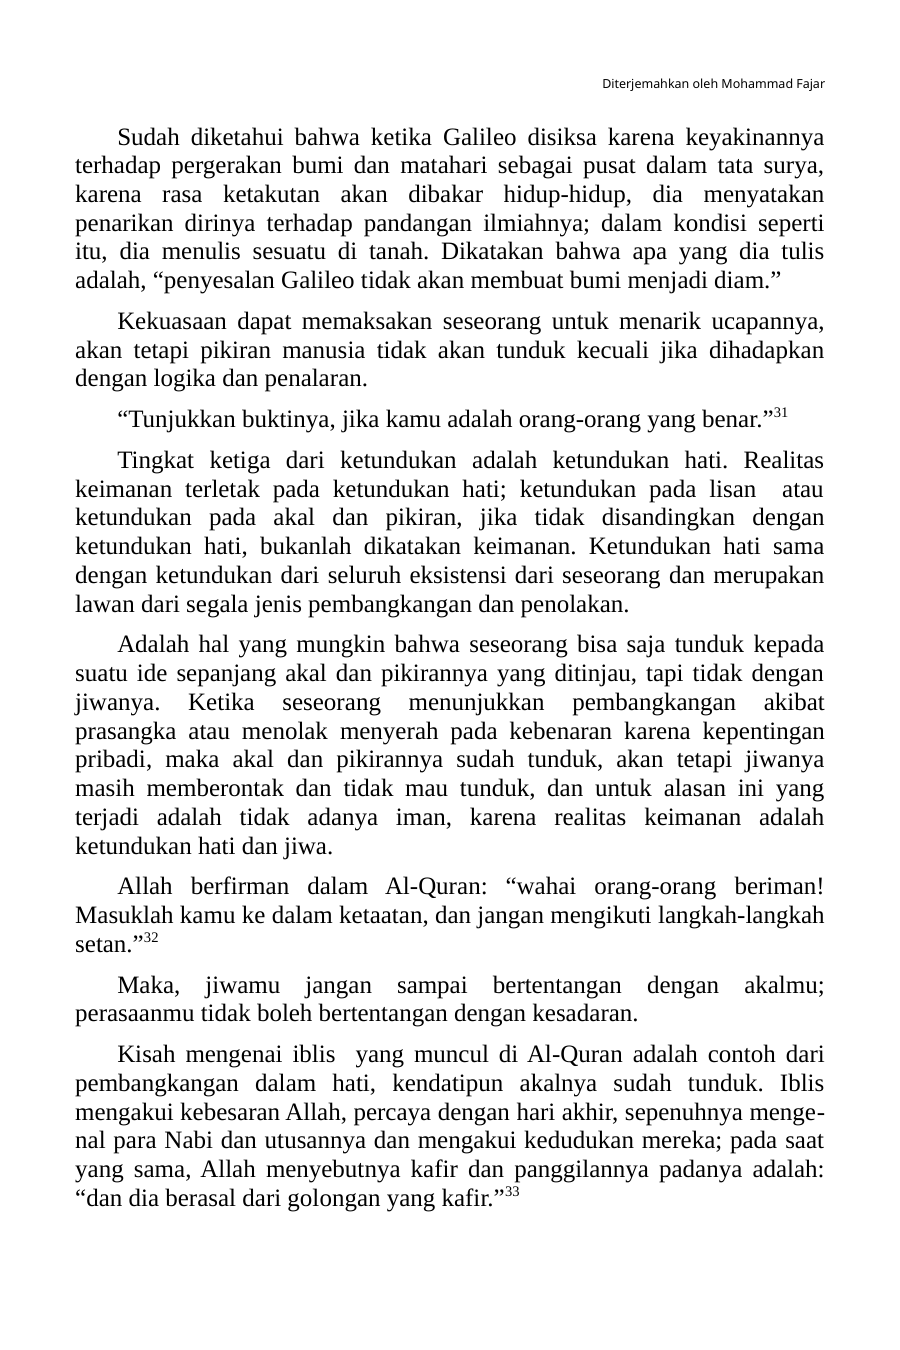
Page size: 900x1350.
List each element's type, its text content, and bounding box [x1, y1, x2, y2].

text Tingkat ketiga dari ketundukan adalah ketundukan hati. Realitas keimanan terletak pada ketundukan hati; ketundukan pada lisan atau ketundukan pada akal dan pikiran, jika tidak disandingkan dengan ketundukan hati, bukanlah dikatakan keimanan. Ketundukan hati sama dengan ketundukan dari seluruh eksistensi dari seseorang dan merupakan lawan dari segala jenis pembangkangan dan penolakan. [75, 445, 825, 617]
text “Tunjukkan buktinya, jika kamu adalah orang-orang yang benar.” [75, 404, 825, 433]
text Adalah hal yang mungkin bahwa seseorang bisa saja tunduk kepada suatu ide sepanjang akal dan pikirannya yang ditinjau, tapi tidak dengan jiwanya. Ketika seseorang menunjukkan pembangkangan akibat prasangka atau menolak menyerah pada kebenaran karena kepentingan pribadi, maka akal dan pikirannya sudah tunduk, akan tetapi jiwanya masih memberontak dan tidak mau tunduk, dan untuk alasan ini yang terjadi adalah tidak adanya iman, karena realitas keimanan adalah ketundukan hati dan jiwa. [75, 629, 825, 859]
text Kekuasaan dapat memaksakan seseorang untuk menarik ucapannya, akan tetapi pikiran manusia tidak akan tunduk kecuali jika dihadapkan dengan logika dan penalaran. [75, 306, 825, 392]
text Allah berfirman dalam Al-Quran: “wahai orang-orang beriman! Masuklah kamu ke dalam ketaatan, dan jangan mengikuti langkah-langkah setan.” [75, 871, 825, 958]
text Kisah mengenai iblis yang muncul di Al-Quran adalah contoh dari pembangkangan dalam hati, kendatipun akalnya sudah tunduk. Iblis mengakui kebesaran Allah, percaya dengan hari akhir, sepenuhnya menge­nal para Nabi dan utusannya dan mengakui kedudukan mereka; pada saat yang sama, Allah menyebutnya kafir dan panggilannya padanya adalah: “dan dia berasal dari golongan yang kafir.” [75, 1039, 825, 1212]
text Sudah diketahui bahwa ketika Galileo disiksa karena keyakinannya terhadap pergerakan bumi dan matahari sebagai pusat dalam tata surya, karena rasa ketakutan akan dibakar hidup-hidup, dia menyatakan penarikan dirinya terhadap pandangan ilmiahnya; dalam kondisi seperti itu, dia menulis sesuatu di tanah. Dikatakan bahwa apa yang dia tulis adalah, “penyesalan Galileo tidak akan membuat bumi menjadi diam.” [75, 122, 825, 294]
text Maka, jiwamu jangan sampai bertentangan dengan akalmu; perasaanmu tidak boleh bertentangan dengan kesadaran. [75, 970, 825, 1027]
